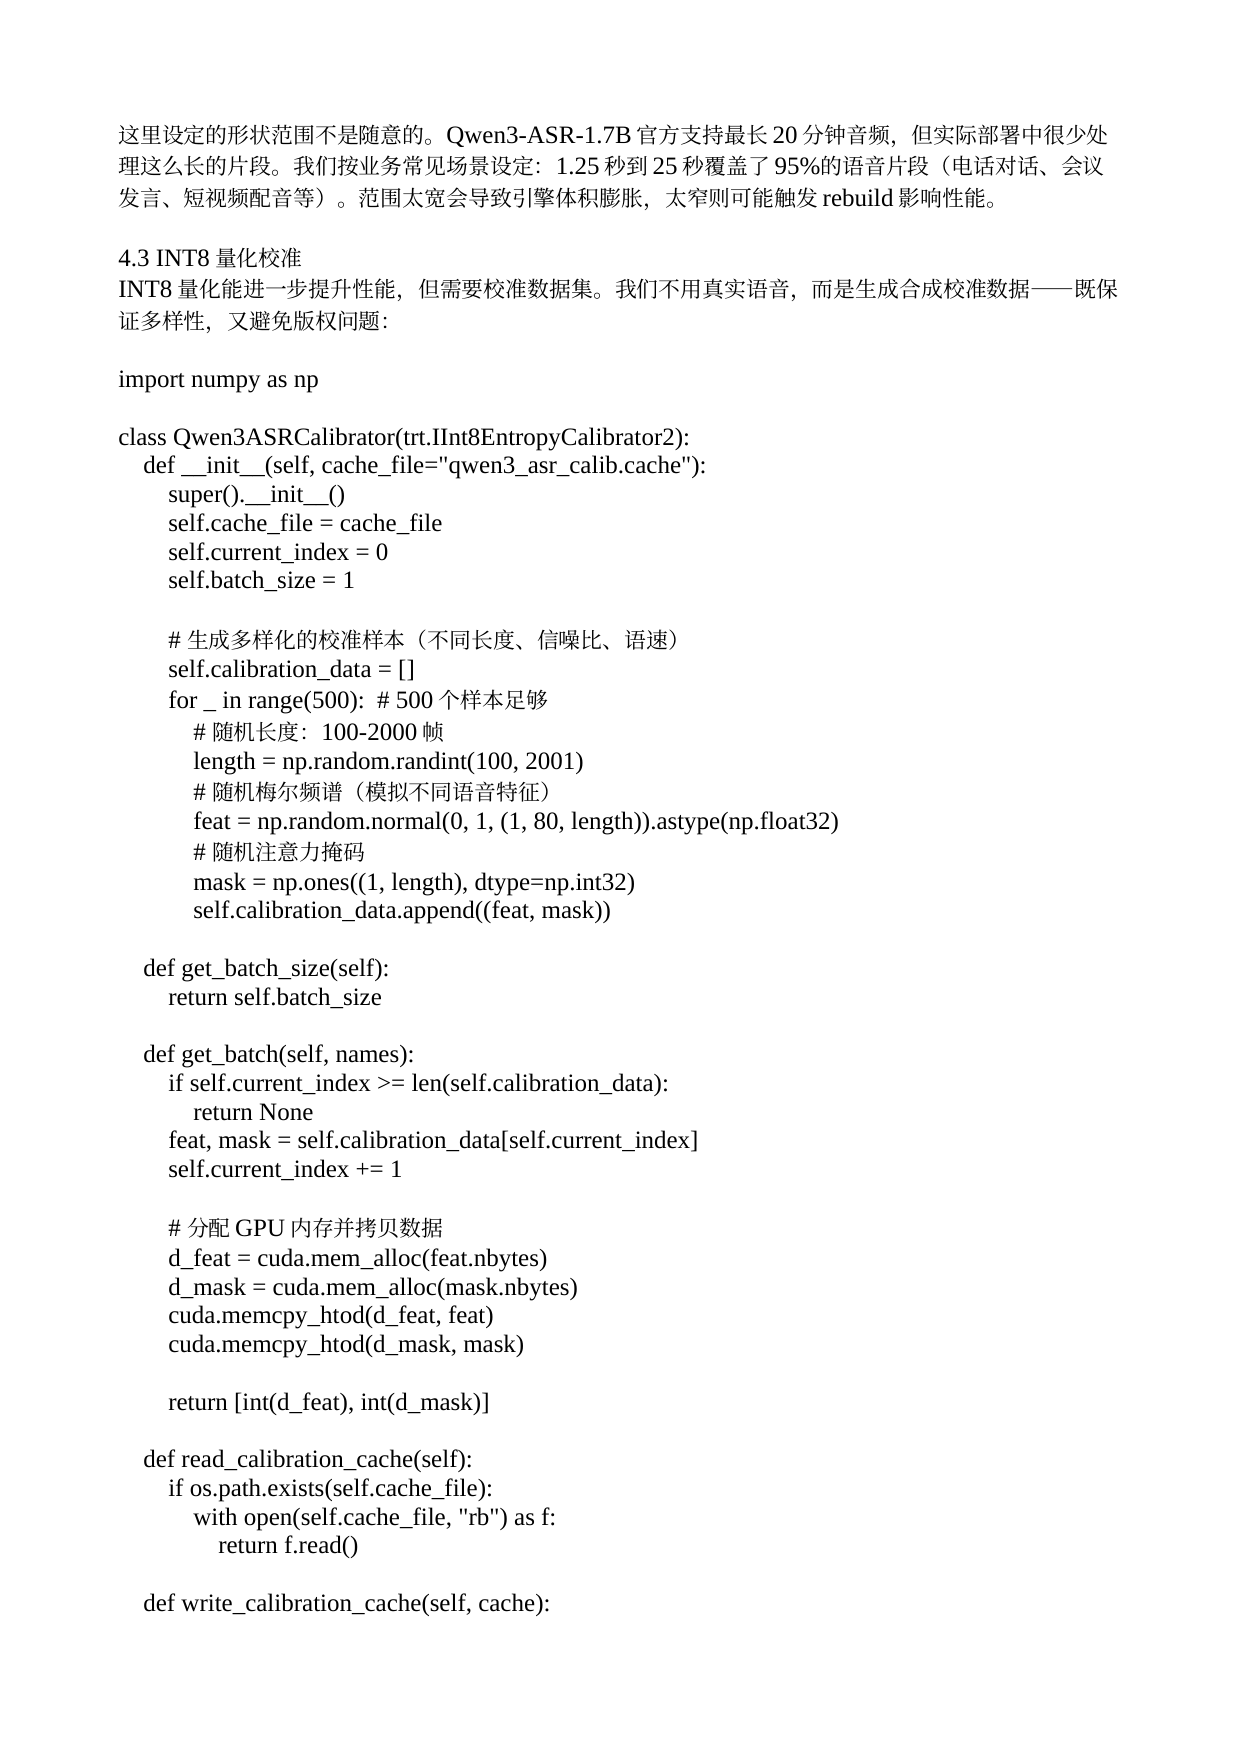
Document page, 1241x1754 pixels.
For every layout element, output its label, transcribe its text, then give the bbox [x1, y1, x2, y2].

text for _ in range(500): # 500个样本足够 [118, 683, 1122, 715]
text self.cache_file = cache_file [118, 508, 1122, 537]
text cuda.memcpy_htod(d_feat, feat) [118, 1301, 1122, 1329]
text d_feat = cuda.mem_alloc(feat.nbytes) [118, 1243, 1122, 1272]
text 这里设定的形状范围不是随意的。Qwen3-ASR-1.7B官方支持最长20分钟音频，但实际部署中很少处理这么长的片段。我们按业务常见场景设定：1.25秒到25秒覆盖了95%的语音片段（电话对话、会议发言、短视频配音等）。范围太宽会导致引擎体积膨胀，太窄则可能触发rebuild影响性能。 [118, 118, 1122, 212]
text cuda.memcpy_htod(d_mask, mask) [118, 1329, 1122, 1358]
text with open(self.cache_file, "rb") as f: [118, 1502, 1122, 1531]
text feat = np.random.normal(0, 1, (1, 80, length)).astype(np.float32) [118, 806, 1122, 835]
text # 随机注意力掩码 [118, 835, 1122, 867]
text INT8量化能进一步提升性能，但需要校准数据集。我们不用真实语音，而是生成合成校准数据——既保证多样性，又避免版权问题： [118, 273, 1122, 336]
text def get_batch_size(self): [118, 953, 1122, 982]
text if self.current_index >= len(self.calibration_data): [118, 1068, 1122, 1097]
text # 随机长度：100-2000帧 [118, 715, 1122, 746]
text if os.path.exists(self.cache_file): [118, 1473, 1122, 1502]
text def write_calibration_cache(self, cache): [118, 1588, 1122, 1617]
text self.calibration_data = [] [118, 654, 1122, 683]
text # 生成多样化的校准样本（不同长度、信噪比、语速） [118, 623, 1122, 654]
text self.calibration_data.append((feat, mask)) [118, 895, 1122, 924]
text d_mask = cuda.mem_alloc(mask.nbytes) [118, 1272, 1122, 1301]
text 4.3 INT8量化校准 [118, 241, 1122, 273]
text self.current_index += 1 [118, 1154, 1122, 1183]
text def get_batch(self, names): [118, 1039, 1122, 1068]
text def __init__(self, cache_file="qwen3_asr_calib.cache"): [118, 451, 1122, 479]
text def read_calibration_cache(self): [118, 1444, 1122, 1473]
text self.current_index = 0 [118, 537, 1122, 566]
text self.batch_size = 1 [118, 566, 1122, 594]
text return self.batch_size [118, 982, 1122, 1010]
text # 分配GPU内存并拷贝数据 [118, 1212, 1122, 1243]
text # 随机梅尔频谱（模拟不同语音特征） [118, 775, 1122, 806]
text class Qwen3ASRCalibrator(trt.IInt8EntropyCalibrator2): [118, 422, 1122, 451]
text feat, mask = self.calibration_data[self.current_index] [118, 1125, 1122, 1154]
text import numpy as np [118, 364, 1122, 393]
text mask = np.ones((1, length), dtype=np.int32) [118, 867, 1122, 895]
text return f.read() [118, 1531, 1122, 1559]
text return [int(d_feat), int(d_mask)] [118, 1387, 1122, 1416]
text super().__init__() [118, 479, 1122, 508]
text return None [118, 1097, 1122, 1125]
text length = np.random.randint(100, 2001) [118, 746, 1122, 775]
